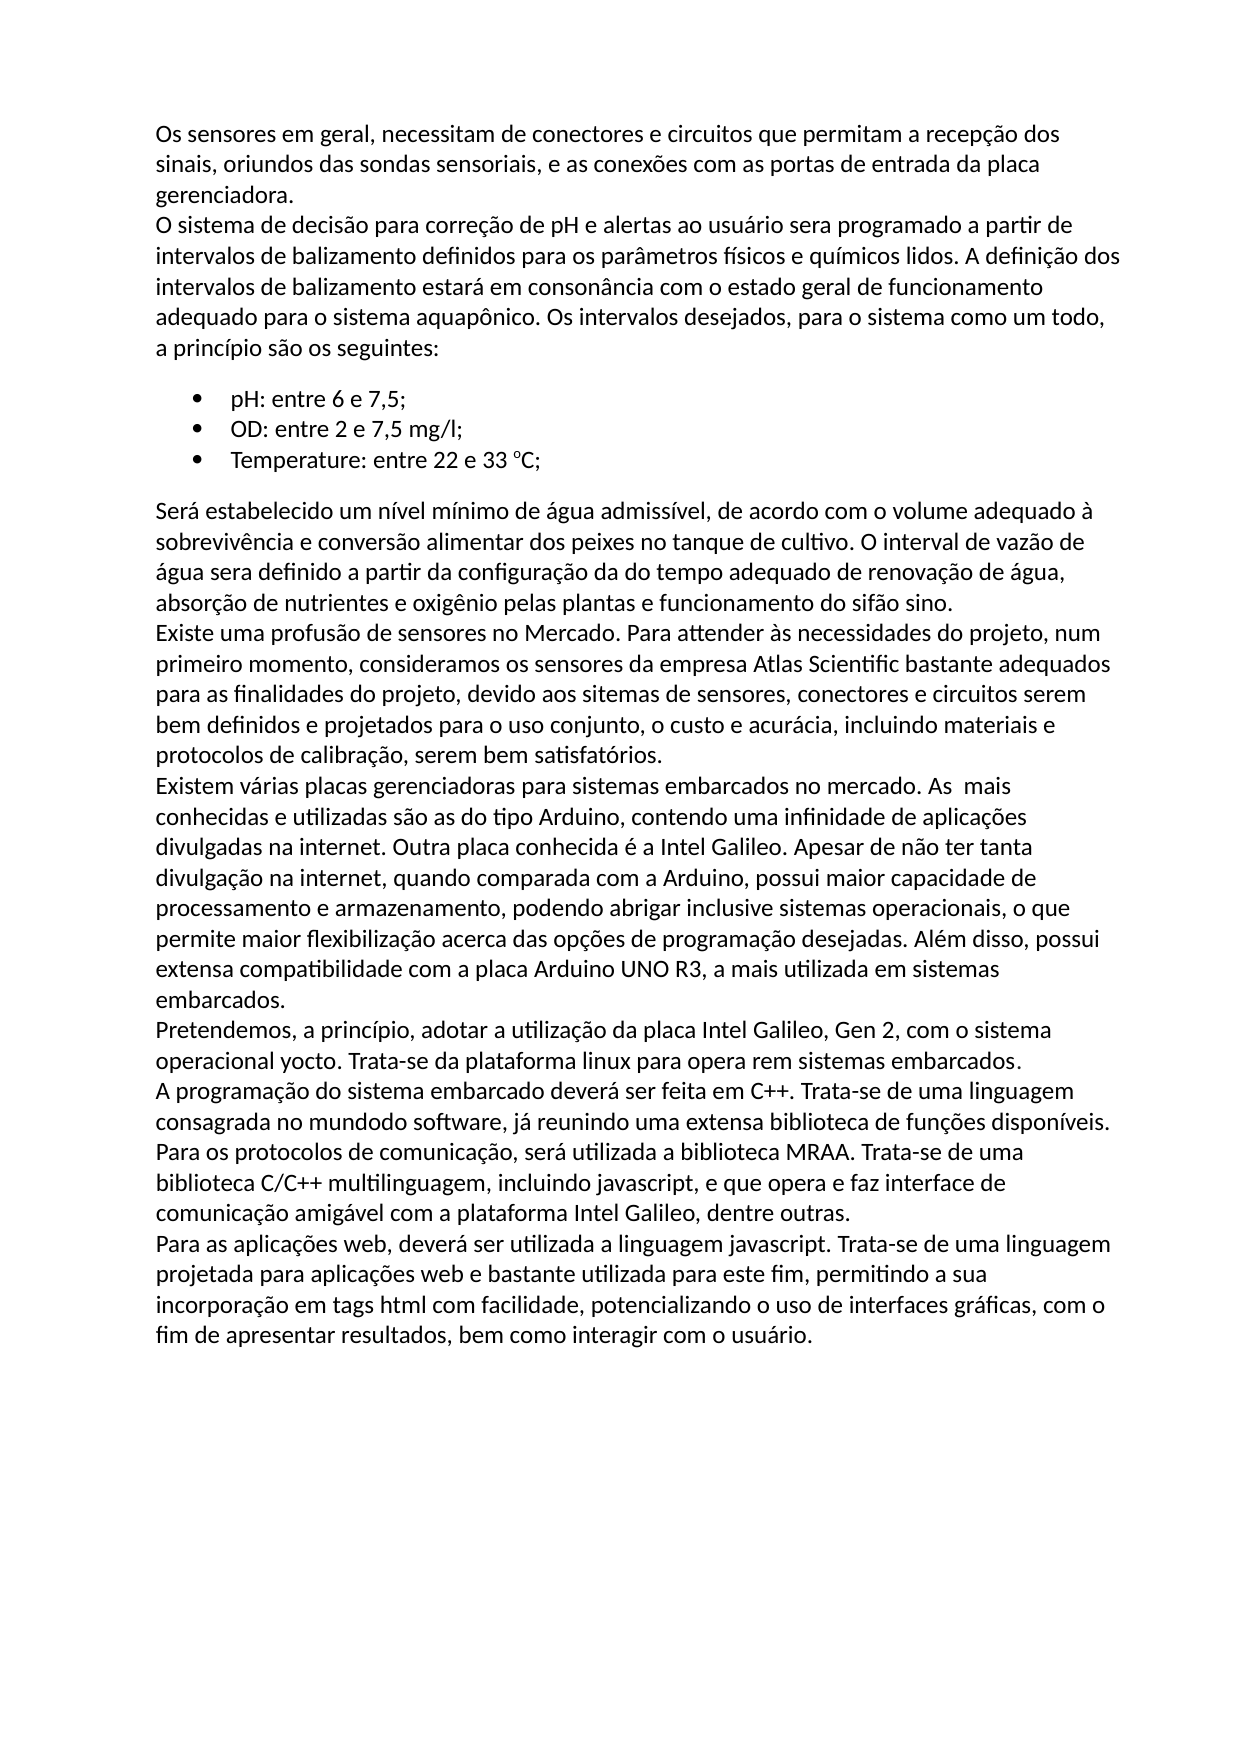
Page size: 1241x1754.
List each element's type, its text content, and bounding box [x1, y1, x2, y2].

text O sistema de decisão para correção de pH e alertas ao usuário sera programado a partir de intervalos de balizamento definidos para os parâmetros físicos e químicos lidos. A definição dos intervalos de balizamento estará em consonância com o estado geral de funcionamento adequado para o sistema aquapônico. Os intervalos desejados, para o sistema como um todo, a princípio são os seguintes: [155, 210, 1122, 362]
text Para os protocolos de comunicação, será utilizada a biblioteca MRAA. Trata-se de uma biblioteca C/C++ multilinguagem, incluindo javascript, e que opera e faz interface de comunicação amigável com a plataforma Intel Galileo, dentre outras. [156, 1136, 1122, 1228]
list Temperature: entre 22 e 33 oC; [193, 444, 1122, 475]
text Pretendemos, a princípio, adotar a utilização da placa Intel Galileo, Gen 2, com o sistema operacional yocto. Trata-se da plataforma linux para opera rem sistemas embarcados. [155, 1014, 1122, 1075]
text A programação do sistema embarcado deverá ser feita em C++. Trata-se de uma linguagem consagrada no mundodo software, já reunindo uma extensa biblioteca de funções disponíveis. [155, 1075, 1122, 1136]
list pH: entre 6 e 7,5; [193, 383, 1122, 414]
text Os sensores em geral, necessitam de conectores e circuitos que permitam a recepção dos sinais, oriundos das sondas sensoriais, e as conexões com as portas de entrada da placa gerenciadora. [155, 118, 1122, 210]
text Para as aplicações web, deverá ser utilizada a linguagem javascript. Trata-se de uma linguagem projetada para aplicações web e bastante utilizada para este fim, permitindo a sua incorporação em tags html com facilidade, potencializando o uso de interfaces gráficas, com o fim de apresentar resultados, bem como interagir com o usuário. [156, 1228, 1122, 1350]
list OD: entre 2 e 7,5 mg/l; [193, 414, 1122, 444]
text Existe uma profusão de sensores no Mercado. Para attender às necessidades do projeto, num primeiro momento, consideramos os sensores da empresa Atlas Scientific bastante adequados para as finalidades do projeto, devido aos sitemas de sensores, conectores e circuitos serem bem definidos e projetados para o uso conjunto, o custo e acurácia, incluindo materiais e protocolos de calibração, serem bem satisfatórios. [155, 618, 1122, 770]
text Existem várias placas gerenciadoras para sistemas embarcados no mercado. As mais conhecidas e utilizadas são as do tipo Arduino, contendo uma infinidade de aplicações divulgadas na internet. Outra placa conhecida é a Intel Galileo. Apesar de não ter tanta divulgação na internet, quando comparada com a Arduino, possui maior capacidade de processamento e armazenamento, podendo abrigar inclusive sistemas operacionais, o que permite maior flexibilização acerca das opções de programação desejadas. Além disso, possui extensa compatibilidade com a placa Arduino UNO R3, a mais utilizada em sistemas embarcados. [155, 770, 1122, 1014]
text Será estabelecido um nível mínimo de água admissível, de acordo com o volume adequado à sobrevivência e conversão alimentar dos peixes no tanque de cultivo. O interval de vazão de água sera definido a partir da configuração da do tempo adequado de renovação de água, absorção de nutrientes e oxigênio pelas plantas e funcionamento do sifão sino. [155, 496, 1122, 618]
